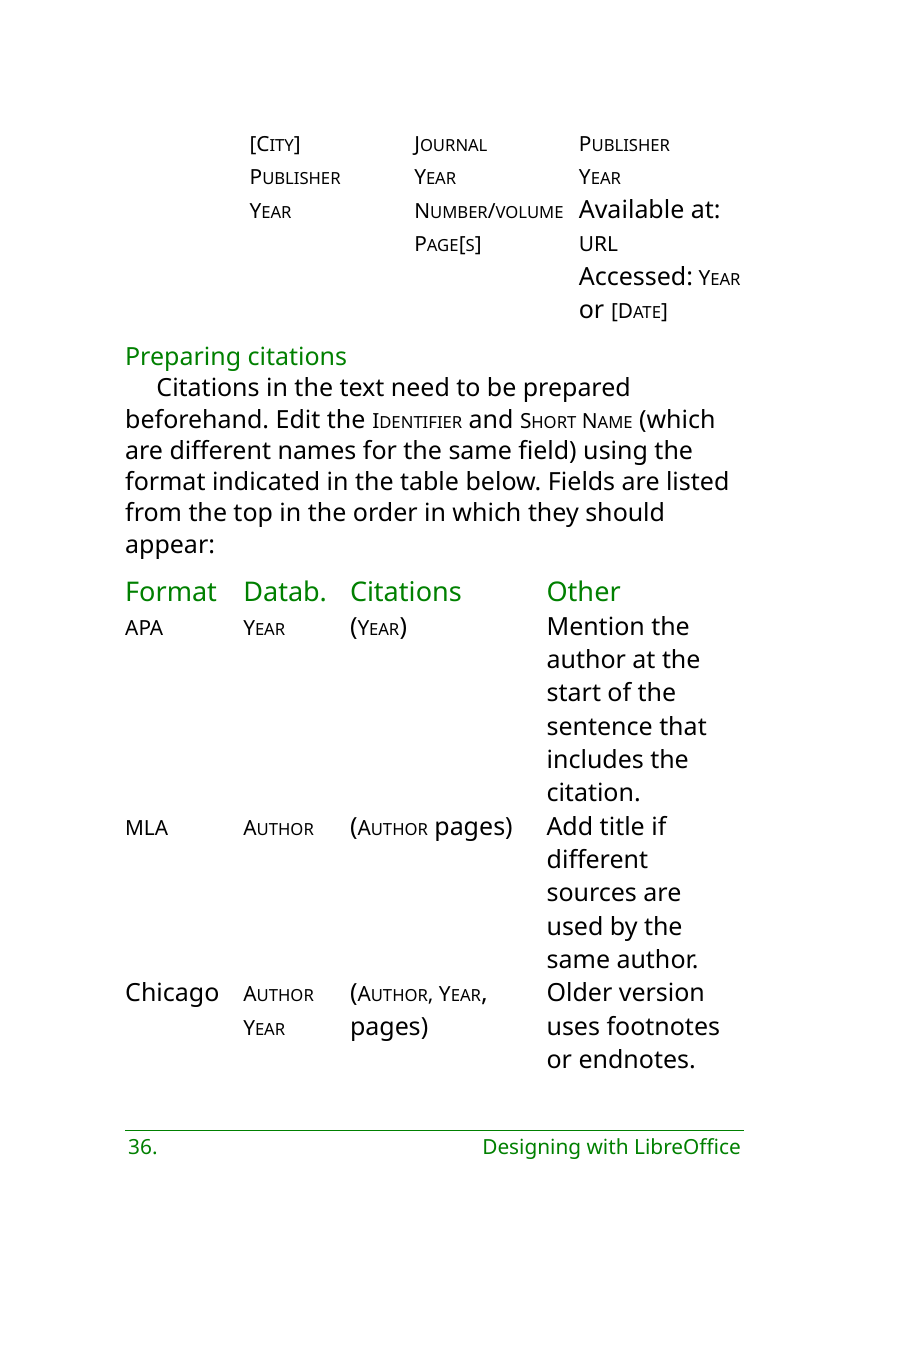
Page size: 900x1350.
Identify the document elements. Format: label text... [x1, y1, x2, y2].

table_cell Add title if different sources are used by the same author. [546, 808, 744, 975]
table_cell Author [243, 808, 350, 975]
table_cell Mention the author at the start of the sentence that includes the citation. [546, 608, 744, 808]
table_header Format [125, 575, 243, 608]
table_header Other [546, 575, 744, 608]
table_cell Older version uses footnotes or endnotes. [546, 975, 744, 1075]
table_cell MLA [125, 808, 243, 975]
table_cell Journal Year Number/volume Page[s] [414, 125, 579, 325]
table_cell Author Year [243, 975, 350, 1075]
table_cell [125, 125, 249, 325]
table_cell (Year) [350, 608, 546, 808]
table_header Datab. [243, 575, 350, 608]
table_cell Year [243, 608, 350, 808]
table_cell (Author, Year, pages) [350, 975, 546, 1075]
table_cell [City] Publisher Year [249, 125, 414, 325]
table_cell APA [125, 608, 243, 808]
table_cell (Author pages) [350, 808, 546, 975]
table_header Citations [350, 575, 546, 608]
text Citations in the text need to be prepared beforehand. Edit the Identifier and Short Name (which are different names for the same field) using the format indicated in the table below. Fields are listed from the top in the order in which they should appear: [125, 372, 744, 559]
subtitle Preparing citations [125, 341, 744, 372]
table_cell Chicago [125, 975, 243, 1075]
table_cell Publisher Year Available at: URL Accessed: Year or [Date] [579, 125, 744, 325]
